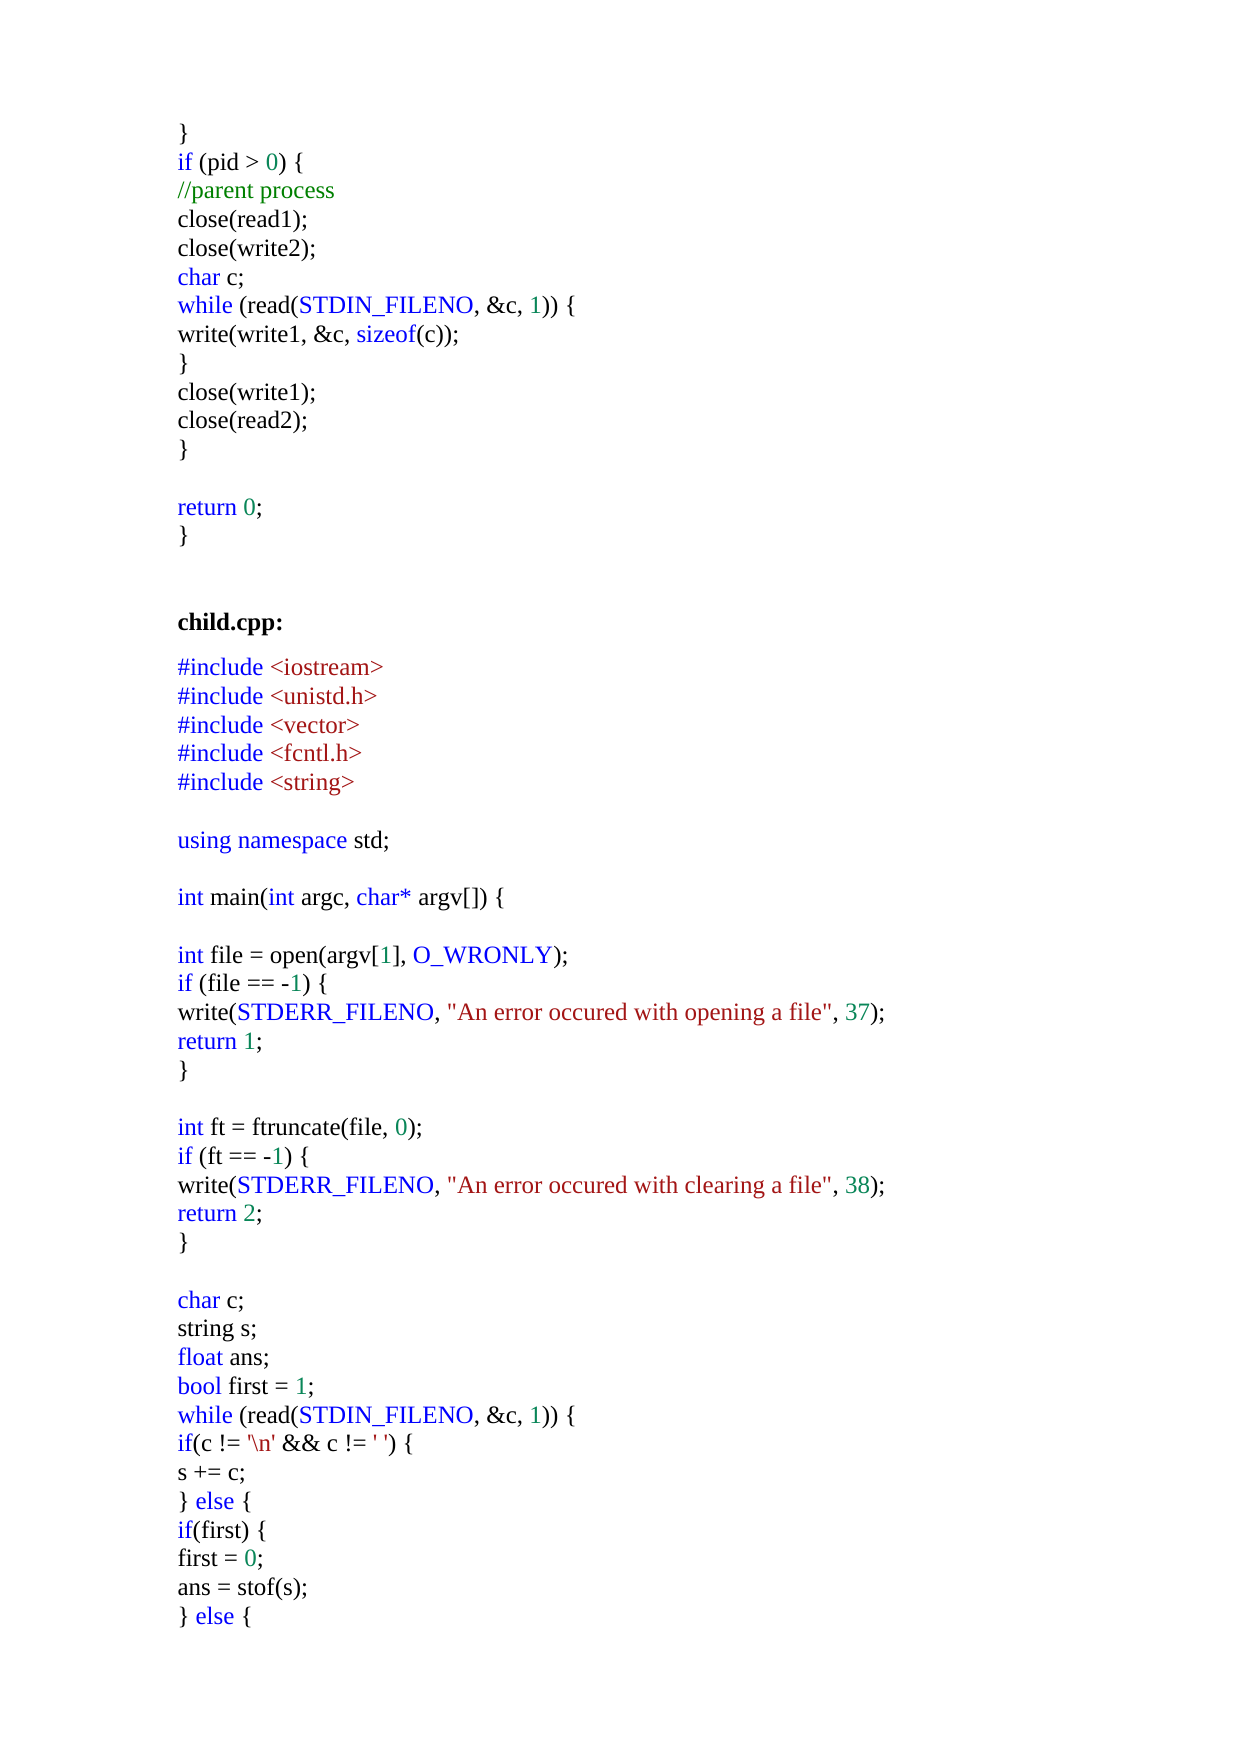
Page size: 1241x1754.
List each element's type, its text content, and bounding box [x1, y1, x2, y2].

text int main(int argc, char* argv[]) { [177, 882, 1152, 911]
text close(read1); [177, 204, 1152, 233]
text return 2; [177, 1198, 1152, 1227]
text if(first) { [177, 1515, 1152, 1543]
text write(STDERR_FILENO, "An error occured with clearing a file", 38); [177, 1170, 1152, 1198]
text s += c; [177, 1457, 1152, 1486]
text #include <unistd.h> [177, 681, 1152, 710]
text first = 0; [177, 1543, 1152, 1572]
text int file = open(argv[1], O_WRONLY); [177, 940, 1152, 968]
text write(STDERR_FILENO, "An error occured with opening a file", 37); [177, 997, 1152, 1026]
text char c; [177, 262, 1152, 291]
text close(write1); [177, 377, 1152, 406]
text if(c != '\n' && c != ' ') { [177, 1428, 1152, 1457]
text return 0; [177, 492, 1152, 521]
text //parent process [177, 176, 1152, 204]
text if (file == -1) { [177, 968, 1152, 997]
text using namespace std; [177, 825, 1152, 853]
text bool first = 1; [177, 1371, 1152, 1400]
text } else { [177, 1486, 1152, 1515]
text #include <fcntl.h> [177, 738, 1152, 767]
text close(write2); [177, 233, 1152, 262]
text child.cpp: [177, 607, 1152, 636]
text float ans; [177, 1342, 1152, 1371]
text while (read(STDIN_FILENO, &c, 1)) { [177, 1400, 1152, 1428]
text string s; [177, 1313, 1152, 1342]
text } [177, 1227, 1152, 1256]
text int ft = ftruncate(file, 0); [177, 1112, 1152, 1141]
text } [177, 118, 1152, 147]
text if (pid > 0) { [177, 147, 1152, 176]
text } [177, 348, 1152, 377]
text #include <string> [177, 767, 1152, 796]
text #include <iostream> [177, 652, 1152, 681]
text } [177, 521, 1152, 549]
text if (ft == -1) { [177, 1141, 1152, 1170]
text write(write1, &c, sizeof(c)); [177, 319, 1152, 348]
text } [177, 434, 1152, 463]
text ans = stof(s); [177, 1572, 1152, 1601]
text close(read2); [177, 406, 1152, 434]
text } else { [177, 1601, 1152, 1630]
text char c; [177, 1285, 1152, 1313]
text while (read(STDIN_FILENO, &c, 1)) { [177, 291, 1152, 319]
text } [177, 1055, 1152, 1083]
text return 1; [177, 1026, 1152, 1055]
text #include <vector> [177, 710, 1152, 738]
